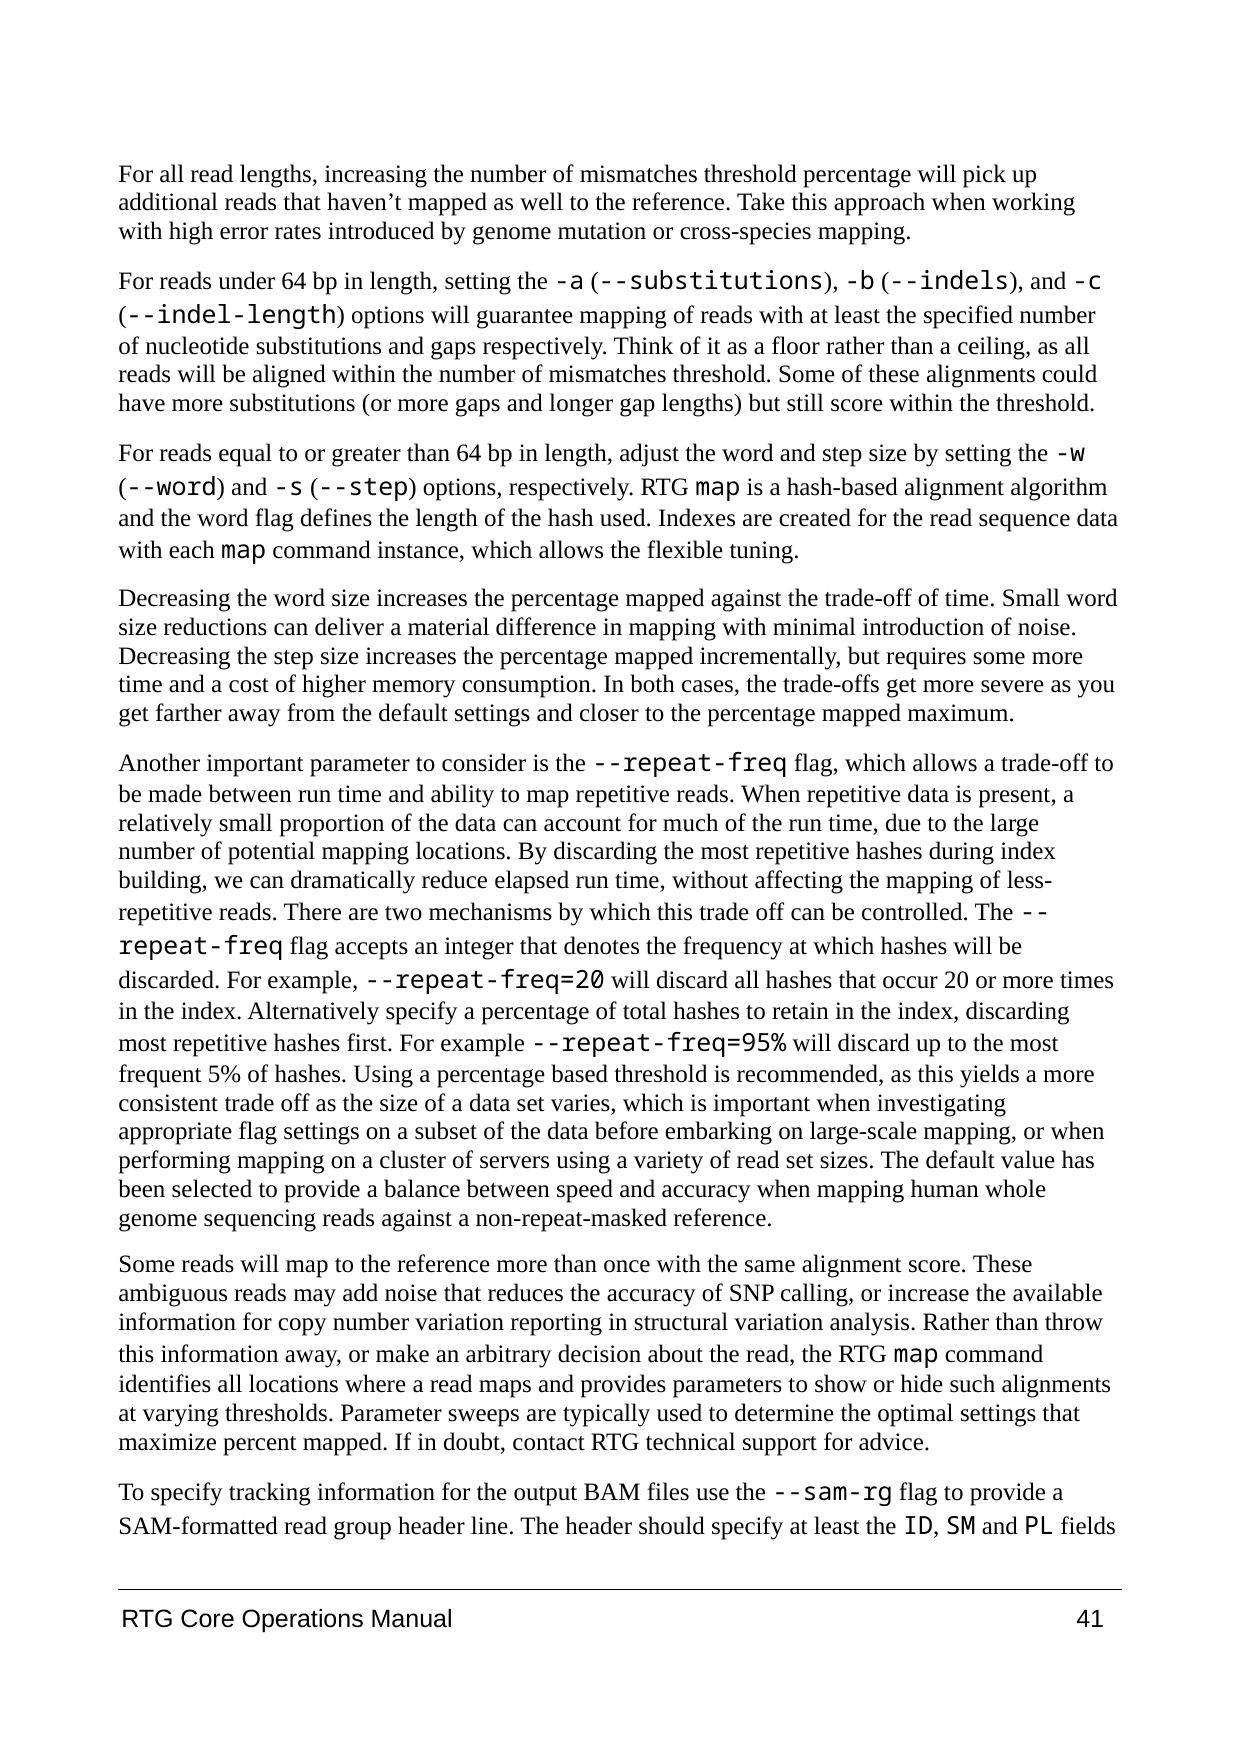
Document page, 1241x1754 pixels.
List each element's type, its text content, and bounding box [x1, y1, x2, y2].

text To specify tracking information for the output BAM files use the --sam-rg flag to provide a SAM-formatted read group header line. The header should specify at least the ID, SM and PL fields [118, 1473, 1122, 1541]
text Another important parameter to consider is the --repeat-freq flag, which allows a trade-off to be made between run time and ability to map repetitive reads. When repetitive data is present, a relatively small proportion of the data can account for much of the run time, due to the large number of potential mapping locations. By discarding the most repetitive hashes during index building, we can dramatically reduce elapsed run time, without affecting the mapping of less-repetitive reads. There are two mechanisms by which this trade off can be controlled. The --repeat-freq flag accepts an integer that denotes the frequency at which hashes will be discarded. For example, --repeat-freq=20 will discard all hashes that occur 20 or more times in the index. Alternatively specify a percentage of total hashes to retain in the index, discarding most repetitive hashes first. For example --repeat-freq=95% will discard up to the most frequent 5% of hashes. Using a percentage based threshold is recommended, as this yields a more consistent trade off as the size of a data set varies, which is important when investigating appropriate flag settings on a subset of the data before embarking on large-scale mapping, or when performing mapping on a cluster of servers using a variety of read set sizes. The default value has been selected to provide a balance between speed and accuracy when mapping human whole genome sequencing reads against a non-repeat-masked reference. [118, 745, 1122, 1231]
text For reads under 64 bp in length, setting the -a (--substitutions), -b (--indels), and -c (--indel-length) options will guarantee mapping of reads with at least the specified number of nucleotide substitutions and gaps respectively. Think of it as a floor rather than a ceiling, as all reads will be aligned within the number of mismatches threshold. Some of these alignments could have more substitutions (or more gaps and longer gap lengths) but still score within the threshold. [118, 263, 1122, 417]
text Decreasing the word size increases the percentage mapped against the trade-off of time. Small word size reductions can deliver a material difference in mapping with minimal introduction of noise. Decreasing the step size increases the percentage mapped incrementally, but requires some more time and a cost of higher memory consumption. In both cases, the trade-offs get more severe as you get farther away from the default settings and closer to the percentage mapped maximum. [118, 583, 1122, 727]
text For reads equal to or greater than 64 bp in length, adjust the word and step size by setting the -w (--word) and -s (--step) options, respectively. RTG map is a hash-based alignment algorithm and the word flag defines the length of the hash used. Indexes are created for the read sequence data with each map command instance, which allows the flexible tuning. [118, 435, 1122, 566]
text For all read lengths, increasing the number of mismatches threshold percentage will pick up additional reads that haven’t mapped as well to the reference. Take this approach when working with high error rates introduced by genome mutation or cross-species mapping. [118, 159, 1122, 245]
text Some reads will map to the reference more than once with the same alignment score. These ambiguous reads may add noise that reduces the accuracy of SNP calling, or increase the available information for copy number variation reporting in structural variation analysis. Rather than throw this information away, or make an arbitrary decision about the read, the RTG map command identifies all locations where a read maps and provides parameters to show or hide such alignments at varying thresholds. Parameter sweeps are typically used to determine the optimal settings that maximize percent mapped. If in doubt, contact RTG technical support for advice. [118, 1249, 1122, 1456]
